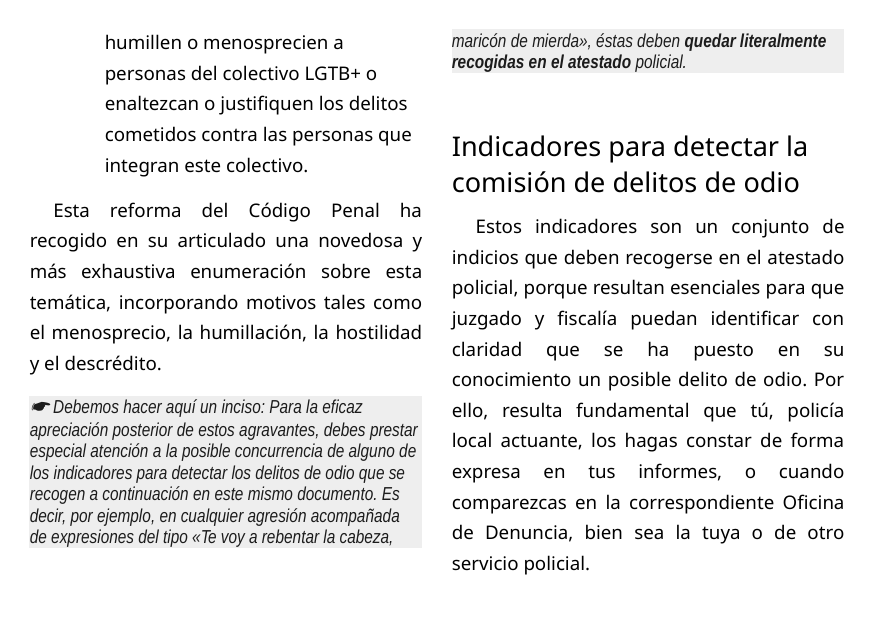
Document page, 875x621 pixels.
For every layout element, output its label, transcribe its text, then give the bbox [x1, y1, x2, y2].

text Esta reforma del Código Penal ha recogido en su articulado una novedosa y más exhaustiva enumeración sobre esta temática, incorporando motivos tales como el menosprecio, la humillación, la hostilidad y el descrédito. [29, 197, 422, 376]
subtitle Indicadores para detectar la comisión de delitos de odio [452, 127, 844, 201]
list humillen o menosprecien a personas del colectivo LGTB+ o enaltezcan o justifiquen los delitos cometidos contra las personas que integran este colectivo. [67, 29, 422, 177]
text maricón de mierda», éstas deben quedar literalmente recogidas en el atestado policial. [452, 29, 844, 73]
text Estos indicadores son un conjunto de indicios que deben recogerse en el atestado policial, porque resultan esenciales para que juzgado y fiscalía puedan identificar con claridad que se ha puesto en su conocimiento un posible delito de odio. Por ello, resulta fundamental que tú, policía local actuante, los hagas constar de forma expresa en tus informes, o cuando comparezcas en la correspondiente Oficina de Denuncia, bien sea la tuya o de otro servicio policial. [452, 213, 844, 576]
text  Debemos hacer aquí un inciso: Para la eficaz apreciación posterior de estos agravantes, debes prestar especial atención a la posible concurrencia de alguno de los indicadores para detectar los delitos de odio que se recogen a continuación en este mismo documento. Es decir, por ejemplo, en cualquier agresión acompañada de expresiones del tipo «Te voy a rebentar la cabeza, [29, 396, 422, 548]
